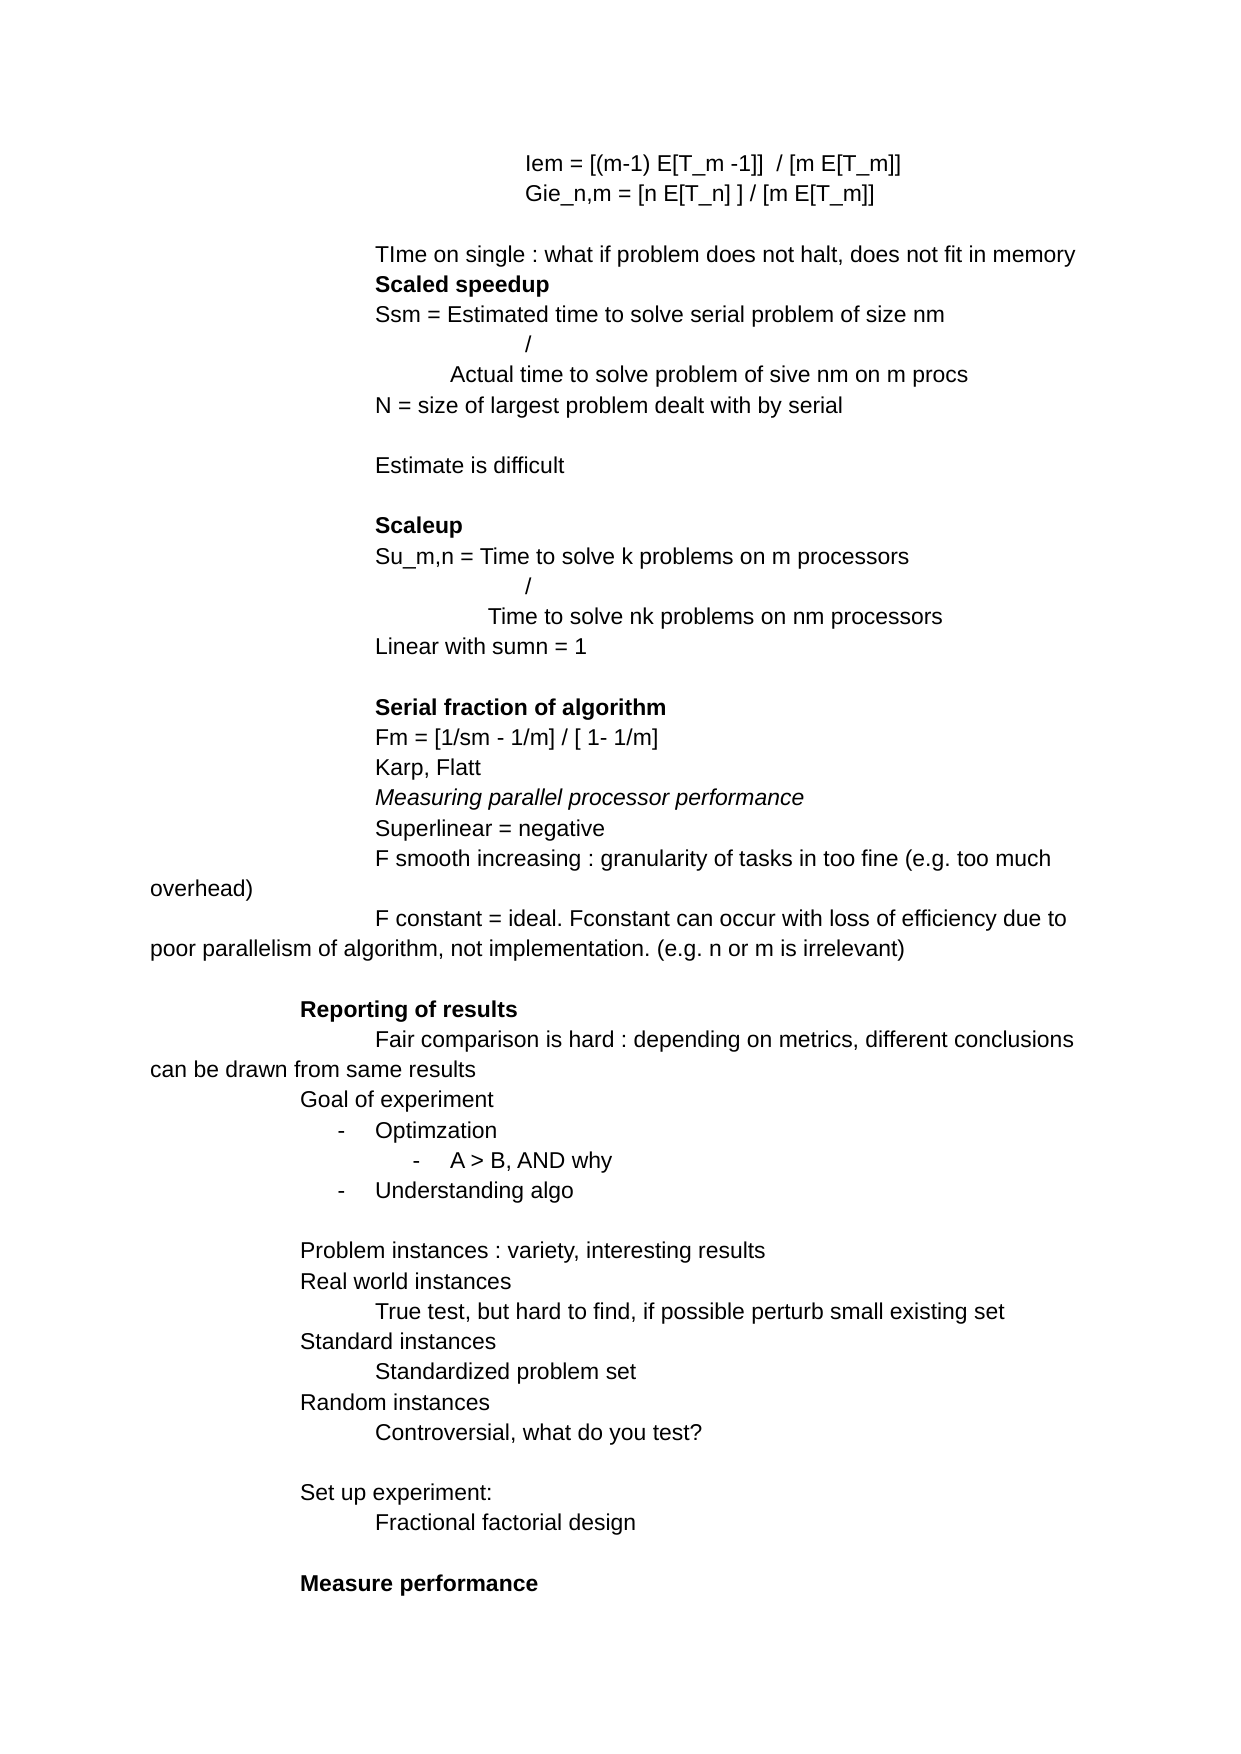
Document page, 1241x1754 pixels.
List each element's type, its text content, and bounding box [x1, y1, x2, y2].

text Iem = [(m-1) E[T_m -1]] / [m E[T_m]] [150, 150, 1090, 176]
text Karp, Flatt [150, 754, 1090, 781]
text Linear with sumn = 1 [150, 633, 1090, 660]
text Fractional factorial design [225, 1509, 1090, 1536]
text Su_m,n = Time to solve k problems on m processors [150, 543, 1090, 569]
text Controversial, what do you test? [225, 1419, 1090, 1445]
text Real world instances [225, 1268, 1090, 1294]
text Estimate is difficult [150, 452, 1090, 478]
text F constant = ideal. Fconstant can occur with loss of efficiency due to poor parallelism of algorithm, not implementation. (e.g. n or m is irrelevant) [150, 905, 1090, 962]
text N = size of largest problem dealt with by serial [150, 392, 1090, 418]
list Understanding algo [337, 1177, 1090, 1203]
text Superlinear = negative [150, 814, 1090, 841]
text / [150, 573, 1090, 599]
text Scaleup [150, 512, 1090, 539]
text Set up experiment: [225, 1479, 1090, 1506]
text Goal of experiment [150, 1086, 1090, 1113]
text Random instances [225, 1388, 1090, 1415]
text Problem instances : variety, interesting results [225, 1237, 1090, 1264]
text F smooth increasing : granularity of tasks in too fine (e.g. too much overhead) [150, 845, 1090, 901]
text / [150, 331, 1090, 358]
text Ssm = Estimated time to solve serial problem of size nm [150, 301, 1090, 327]
text Fair comparison is hard : depending on metrics, different conclusions can be drawn from same results [150, 1026, 1090, 1083]
text Reporting of results [150, 996, 1090, 1022]
list A > B, AND why [412, 1147, 1090, 1173]
text Fm = [1/sm - 1/m] / [ 1- 1/m] [150, 724, 1090, 750]
text Scaled speedup [150, 271, 1090, 297]
list Optimzation [337, 1117, 1090, 1143]
text True test, but hard to find, if possible perturb small existing set [225, 1298, 1090, 1324]
text Time to solve nk problems on nm processors [150, 603, 1090, 629]
text TIme on single : what if problem does not halt, does not fit in memory [150, 241, 1090, 267]
text Standard instances [225, 1328, 1090, 1354]
text Serial fraction of algorithm [150, 694, 1090, 720]
text Standardized problem set [225, 1358, 1090, 1385]
text Gie_n,m = [n E[T_n] ] / [m E[T_m]] [150, 180, 1090, 207]
text Measure performance [225, 1570, 1090, 1596]
text Measuring parallel processor performance [150, 784, 1090, 811]
text Actual time to solve problem of sive nm on m procs [150, 361, 1090, 388]
